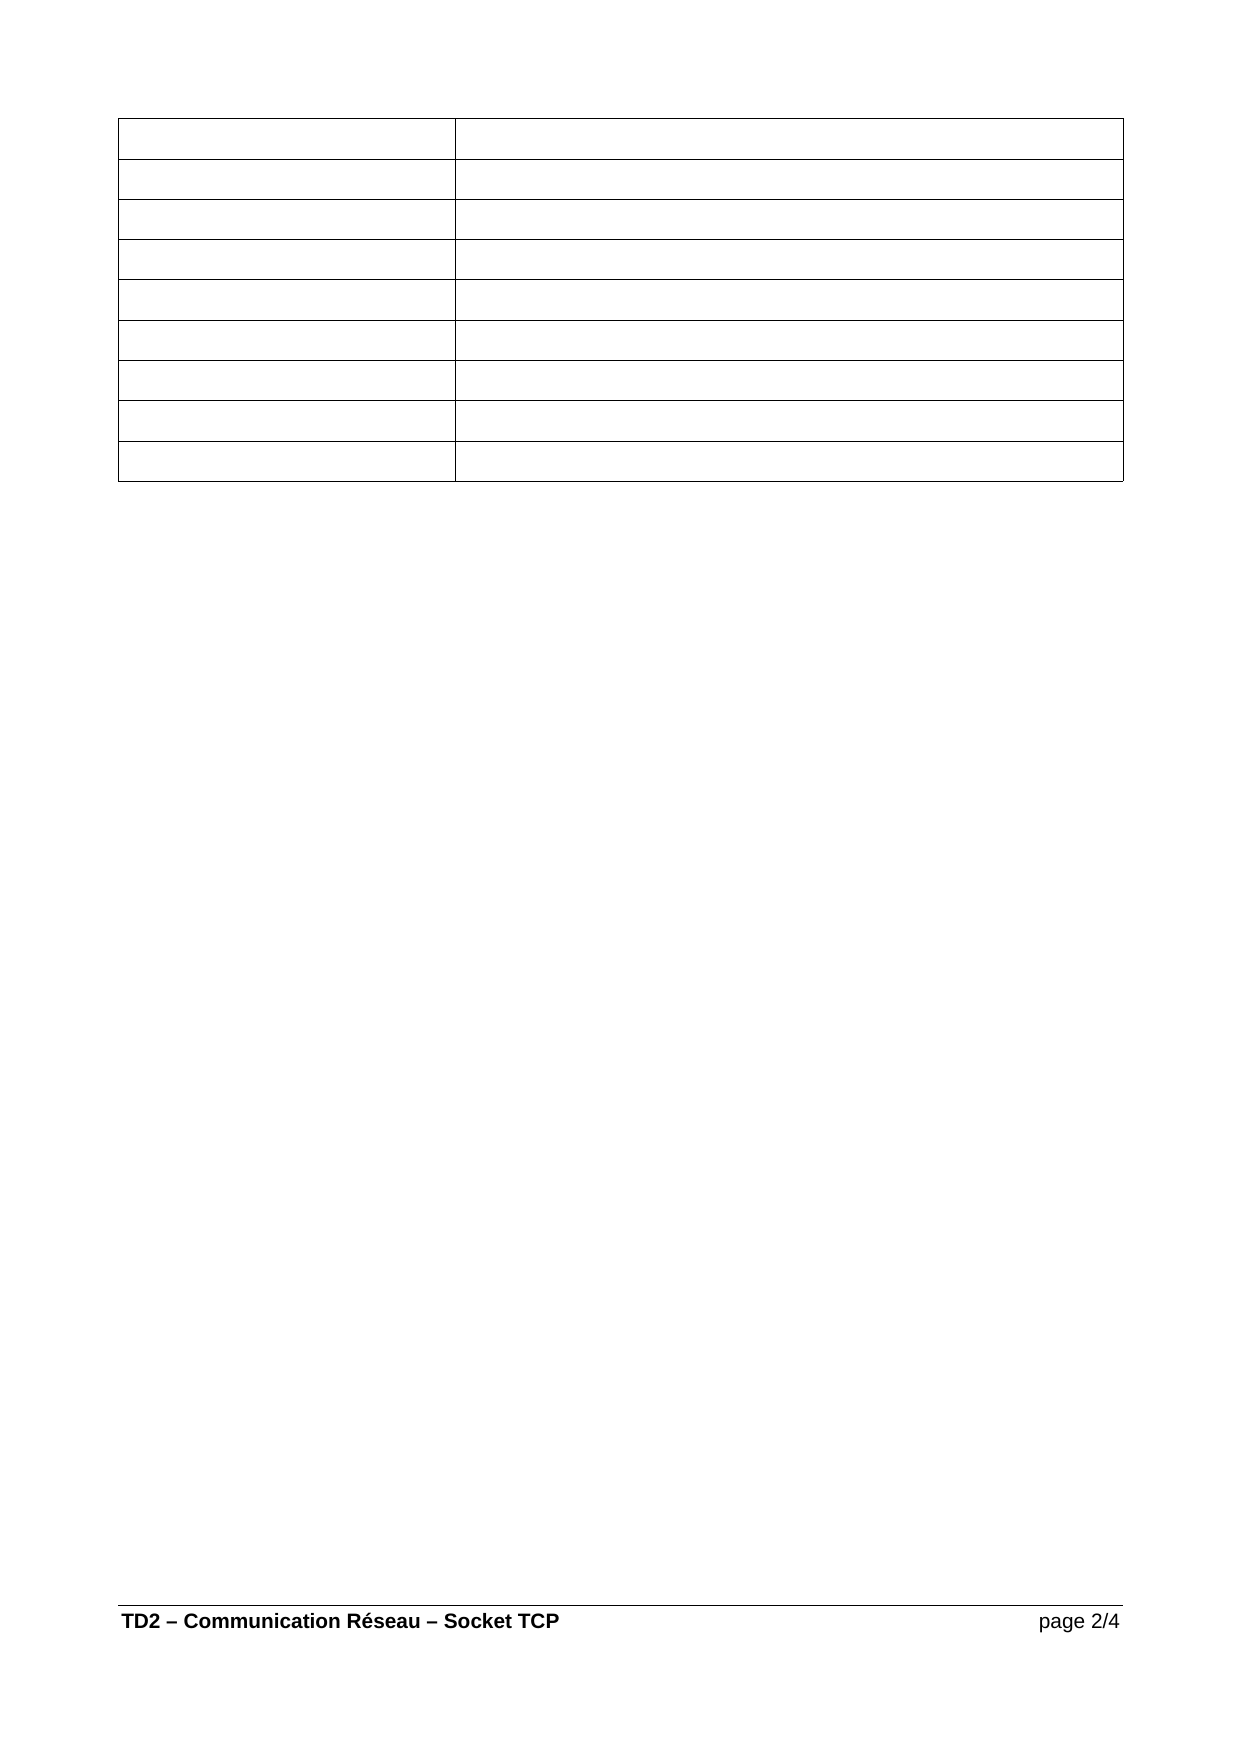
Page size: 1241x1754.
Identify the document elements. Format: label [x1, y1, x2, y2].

table_cell [456, 119, 1123, 158]
table_cell [456, 280, 1123, 320]
table_cell [119, 321, 455, 360]
table_cell [119, 401, 455, 441]
table_cell [119, 240, 455, 279]
table_cell [456, 321, 1123, 360]
table_cell [456, 240, 1123, 279]
table_cell [119, 160, 455, 199]
table_cell [119, 280, 455, 320]
table_cell [456, 401, 1123, 441]
table_cell [119, 119, 455, 158]
table_cell [456, 160, 1123, 199]
table_cell [456, 200, 1123, 239]
table_cell [456, 361, 1123, 400]
table_cell [456, 442, 1123, 481]
table_cell [119, 200, 455, 239]
table_cell [119, 442, 455, 481]
table_cell [119, 361, 455, 400]
